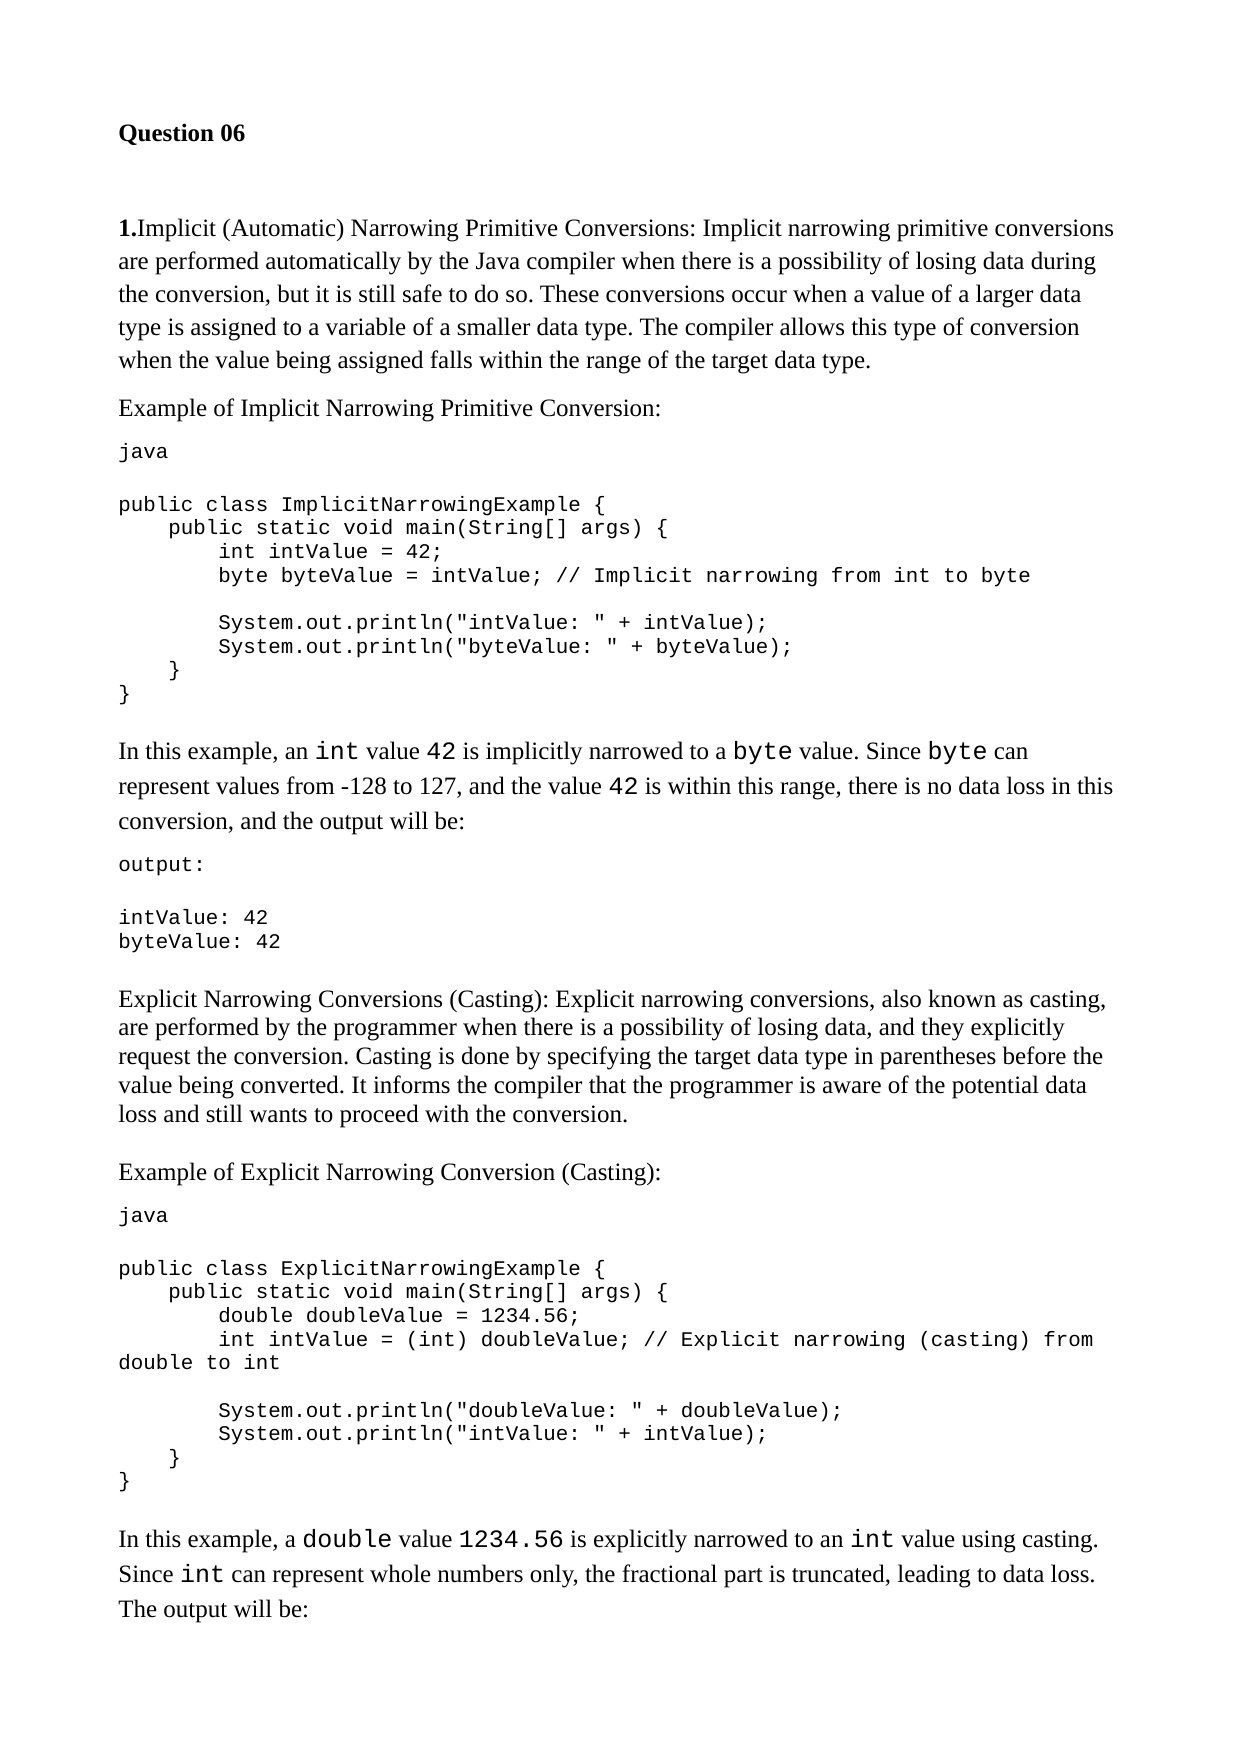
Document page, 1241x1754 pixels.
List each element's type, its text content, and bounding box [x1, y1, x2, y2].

text } [118, 659, 1122, 683]
text double doubleValue = 1234.56; [118, 1305, 1122, 1329]
text In this example, an int value 42 is implicitly narrowed to a byte value. Since byte can represent values from -128 to 127, and the value 42 is within this range, there is no data loss in this conversion, and the output will be: [118, 736, 1122, 835]
text Example of Explicit Narrowing Conversion (Casting): [118, 1157, 1122, 1186]
text public static void main(String[] args) { [118, 517, 1122, 541]
text Example of Implicit Narrowing Primitive Conversion: [118, 393, 1122, 422]
text System.out.println("intValue: " + intValue); [118, 612, 1122, 636]
text } [118, 1471, 1122, 1494]
text byteValue: 42 [118, 931, 1122, 954]
text In this example, a double value 1234.56 is explicitly narrowed to an int value using casting. Since int can represent whole numbers only, the fractional part is truncated, leading to data loss. The output will be: [118, 1524, 1122, 1623]
text System.out.println("doubleValue: " + doubleValue); [118, 1399, 1122, 1423]
text public class ExplicitNarrowingExample { [118, 1258, 1122, 1281]
text Question 06 [118, 118, 1122, 147]
text output: [118, 854, 1122, 877]
text int intValue = 42; [118, 541, 1122, 565]
text byte byteValue = intValue; // Implicit narrowing from int to byte [118, 565, 1122, 588]
text java [118, 1204, 1122, 1228]
text java [118, 441, 1122, 464]
text intValue: 42 [118, 907, 1122, 931]
text public class ImplicitNarrowingExample { [118, 494, 1122, 517]
text } [118, 1447, 1122, 1471]
text public static void main(String[] args) { [118, 1281, 1122, 1305]
text } [118, 683, 1122, 707]
text 1.Implicit (Automatic) Narrowing Primitive Conversions: Implicit narrowing primitive conversions are performed automatically by the Java compiler when there is a possibility of losing data during the conversion, but it is still safe to do so. These conversions occur when a value of a larger data type is assigned to a variable of a smaller data type. The compiler allows this type of conversion when the value being assigned falls within the range of the target data type. [118, 213, 1122, 374]
text System.out.println("intValue: " + intValue); [118, 1423, 1122, 1447]
text int intValue = (int) doubleValue; // Explicit narrowing (casting) from double to int [118, 1329, 1122, 1376]
text Explicit Narrowing Conversions (Casting): Explicit narrowing conversions, also known as casting, are performed by the programmer when there is a possibility of losing data, and they explicitly request the conversion. Casting is done by specifying the target data type in parentheses before the value being converted. It informs the compiler that the programmer is aware of the potential data loss and still wants to proceed with the conversion. [118, 984, 1122, 1127]
text System.out.println("byteValue: " + byteValue); [118, 636, 1122, 659]
